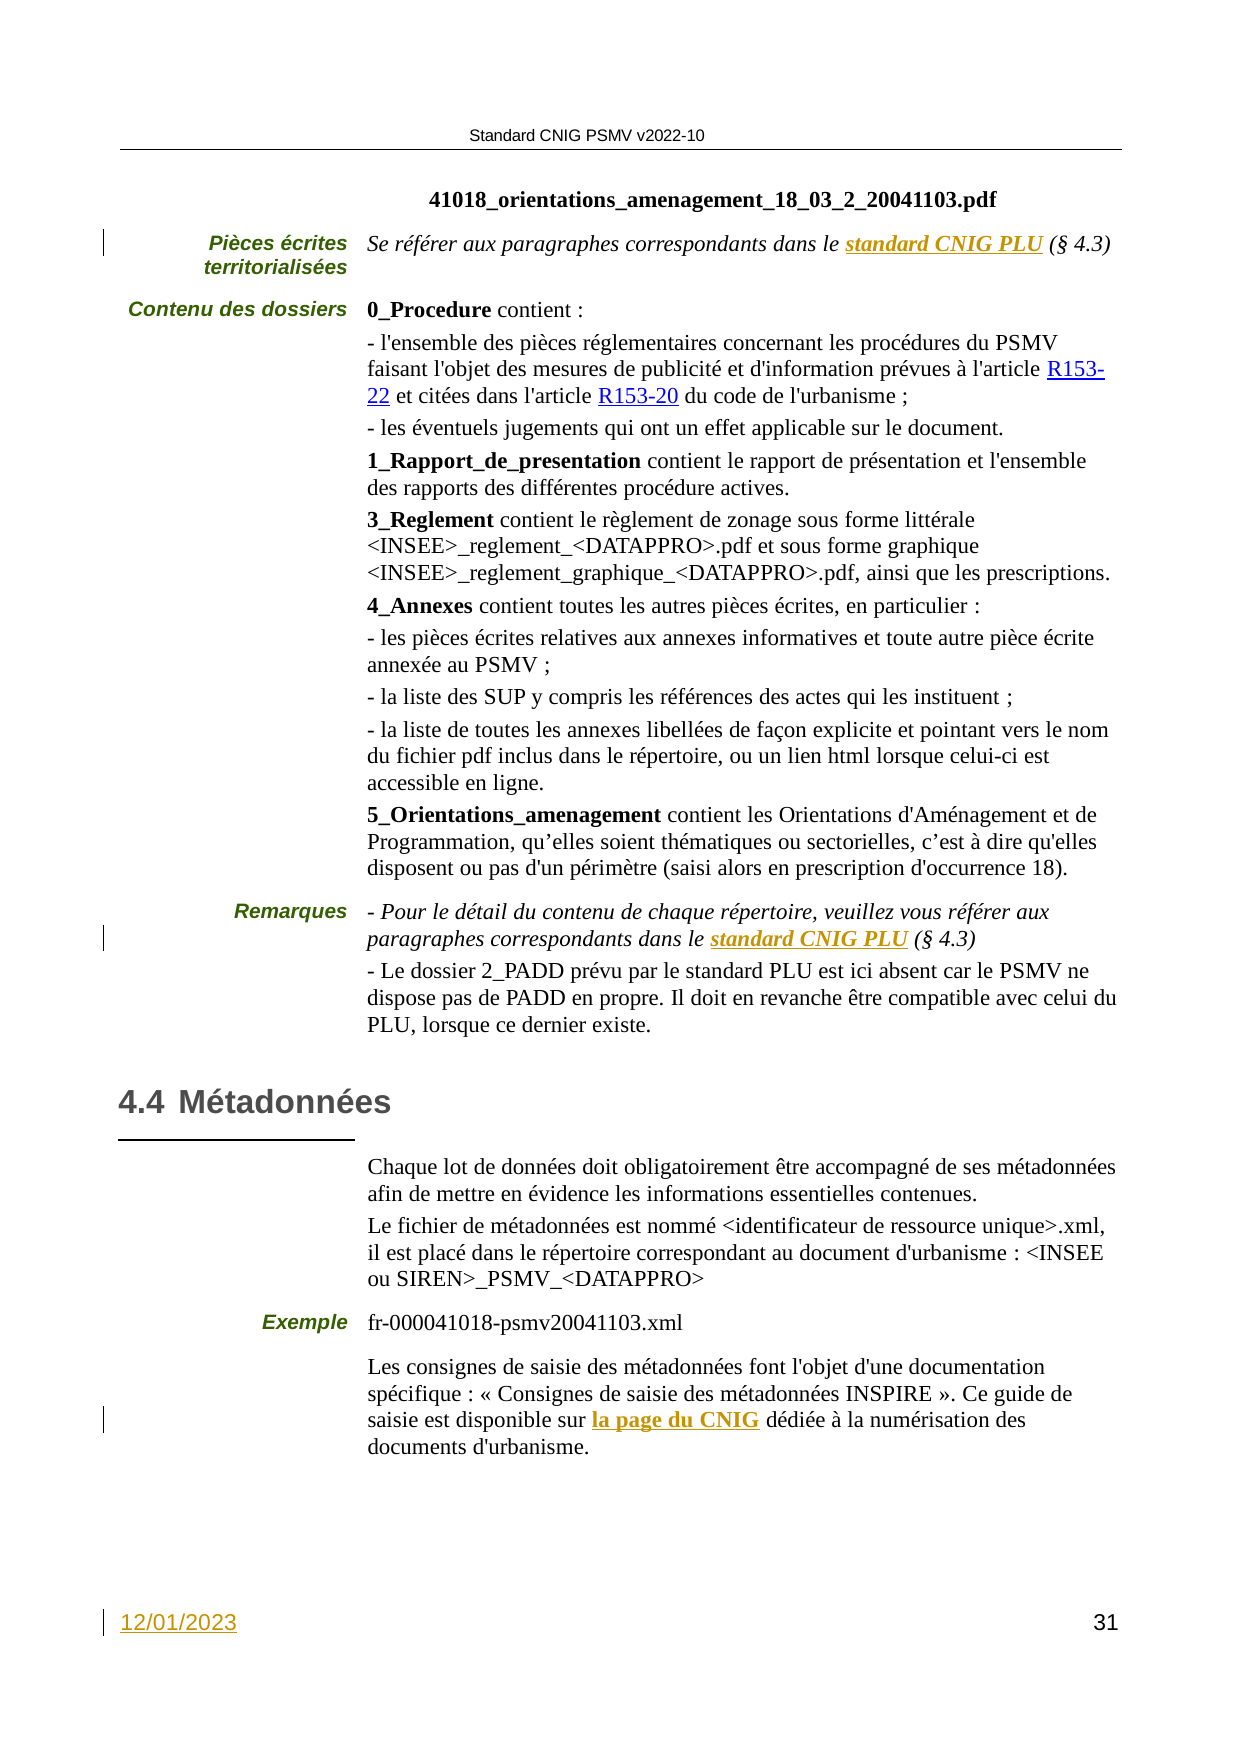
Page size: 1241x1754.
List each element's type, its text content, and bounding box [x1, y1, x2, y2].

table_cell 0_Procedure contient : - l'ensemble des pièces réglementaires concernant les procédures du PSMV faisant l'objet des mesures de publicité et d'information prévues à l'article R153-22 et citées dans l'article R153-20 du code de l'urbanisme ; - les éventuels jugements qui ont un effet applicable sur le document. 1_Rapport_de_presentation contient le rapport de présentation et l'ensemble des rapports des différentes procédure actives. 3_Reglement contient le règlement de zonage sous forme littérale <INSEE>_reglement_<DATAPPRO>.pdf et sous forme graphique <INSEE>_reglement_graphique_<DATAPPRO>.pdf, ainsi que les prescriptions. 4_Annexes contient toutes les autres pièces écrites, en particulier : - les pièces écrites relatives aux annexes informatives et toute autre pièce écrite annexée au PSMV ; - la liste des SUP y compris les références des actes qui les instituent ; - la liste de toutes les annexes libellées de façon explicite et pointant vers le nom du fichier pdf inclus dans le répertoire, ou un lien html lorsque celui-ci est accessible en ligne. 5_Orientations_amenagement contient les Orientations d'Aménagement et de Programmation, qu’elles soient thématiques ou sectorielles, c’est à dire qu'elles disposent ou pas d'un périmètre (saisi alors en prescription d'occurrence 18). [355, 285, 1122, 887]
table_cell [118, 1341, 355, 1465]
table_cell [118, 180, 355, 218]
table_header Chaque lot de données doit obligatoirement être accompagné de ses métadonnées afin de mettre en évidence les informations essentielles contenues. Le fichier de métadonnées est nommé <identificateur de ressource unique>.xml, il est placé dans le répertoire correspondant au document d'urbanisme : <INSEE ou SIREN>_PSMV_<DATAPPRO> [355, 1139, 1122, 1297]
table_cell Se référer aux paragraphes correspondants dans le standard CNIG PLU (§ 4.3) [355, 218, 1122, 284]
table_cell 41018_orientations_amenagement_18_03_2_20041103.pdf [355, 180, 1122, 218]
subtitle Métadonnées [118, 1082, 1122, 1121]
table_cell fr-000041018-psmv20041103.xml [355, 1297, 1122, 1341]
table_header [118, 1141, 355, 1297]
table_cell Remarques [118, 887, 355, 1043]
table_cell Pièces écrites territorialisées [118, 218, 355, 284]
table_cell Les consignes de saisie des métadonnées font l'objet d'une documentation spécifique : « Consignes de saisie des métadonnées INSPIRE ». Ce guide de saisie est disponible sur la page du CNIG dédiée à la numérisation des documents d'urbanisme. [355, 1341, 1122, 1465]
table_cell Exemple [118, 1297, 355, 1341]
table_cell Contenu des dossiers [118, 285, 355, 887]
table_cell - Pour le détail du contenu de chaque répertoire, veuillez vous référer aux paragraphes correspondants dans le standard CNIG PLU (§ 4.3) - Le dossier 2_PADD prévu par le standard PLU est ici absent car le PSMV ne dispose pas de PADD en propre. Il doit en revanche être compatible avec celui du PLU, lorsque ce dernier existe. [355, 887, 1122, 1043]
